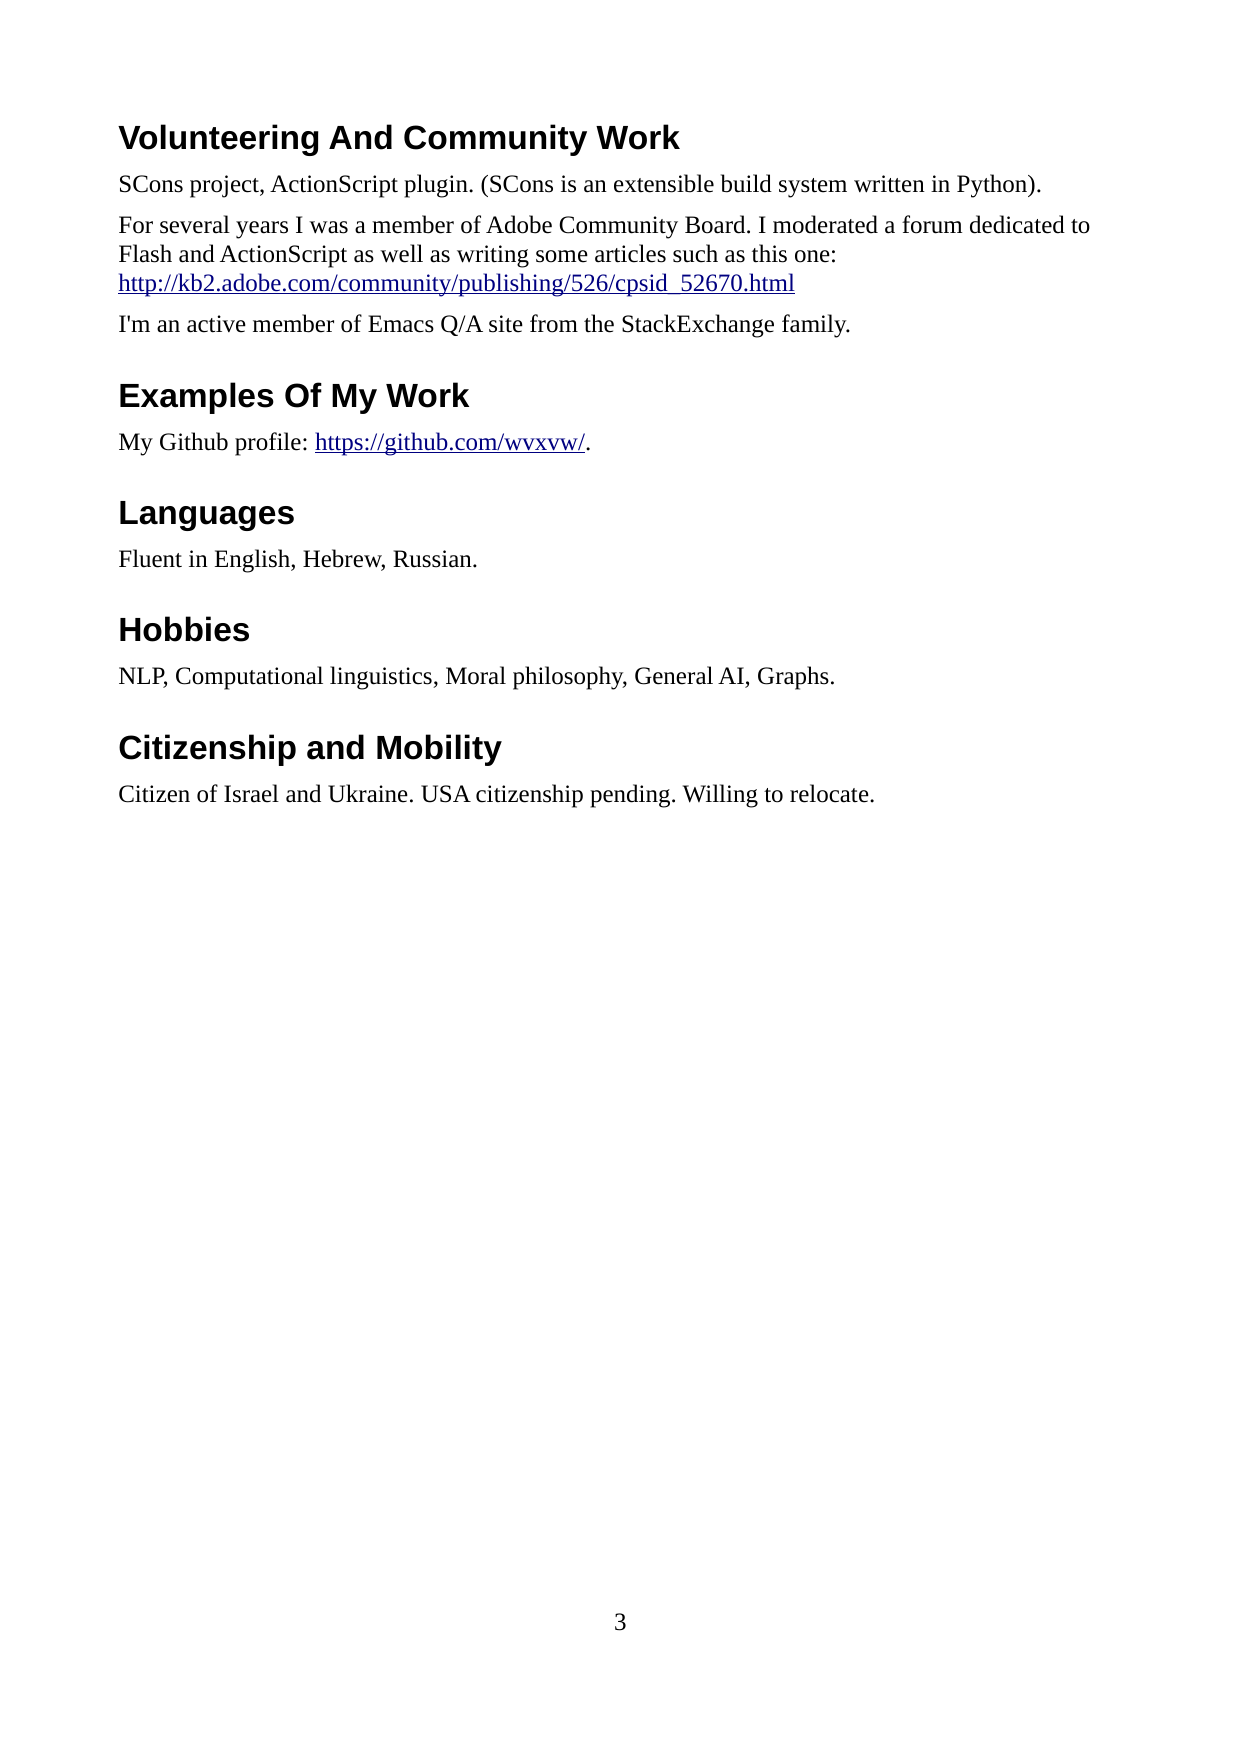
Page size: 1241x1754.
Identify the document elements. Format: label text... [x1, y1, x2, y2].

text NLP, Computational linguistics, Moral philosophy, General AI, Graphs. [118, 661, 1122, 690]
text For several years I was a member of Adobe Community Board. I moderated a forum dedicated to Flash and ActionScript as well as writing some articles such as this one: http://kb2.adobe.com/community/publishing/526/cpsid_52670.html [118, 211, 1122, 297]
text I'm an active member of Emacs Q/A site from the StackExchange family. [118, 309, 1122, 338]
text Fluent in English, Hebrew, Russian. [118, 544, 1122, 573]
subtitle Languages [118, 493, 1122, 532]
text SCons project, ActionScript plugin. (SCons is an extensible build system written in Python). [118, 169, 1122, 198]
subtitle Volunteering And Community Work [118, 118, 1122, 157]
subtitle Hobbies [118, 610, 1122, 649]
text Citizen of Israel and Ukraine. USA citizenship pending. Willing to relocate. [118, 779, 1122, 808]
text My Github profile: https://github.com/wvxvw/. [118, 427, 1122, 455]
subtitle Examples Of My Work [118, 376, 1122, 414]
subtitle Citizenship and Mobility [118, 728, 1122, 766]
